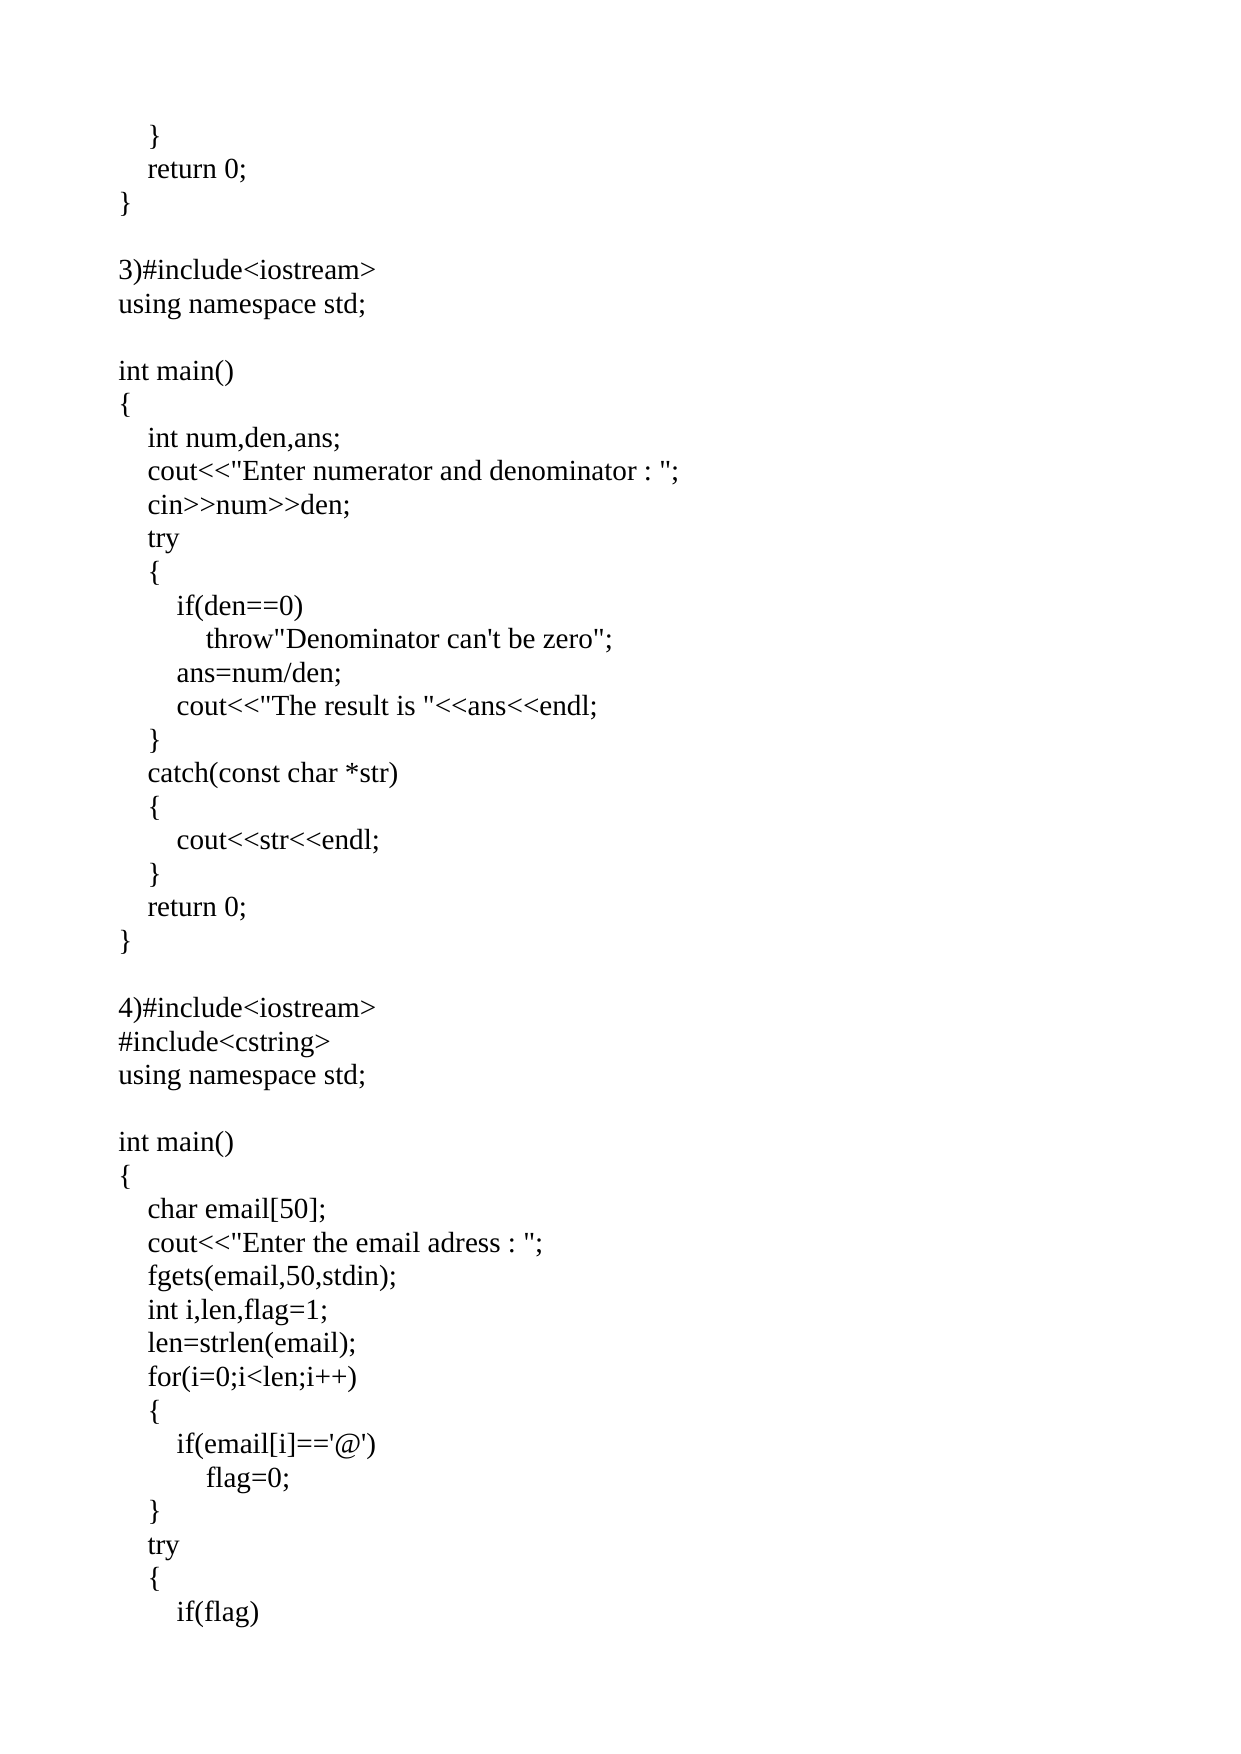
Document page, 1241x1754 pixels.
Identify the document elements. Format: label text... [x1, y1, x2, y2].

text if(email[i]=='@') [118, 1426, 1122, 1460]
text cout<<"The result is "<<ans<<endl; [118, 688, 1122, 722]
text { [118, 1393, 1122, 1426]
text int num,den,ans; [118, 420, 1122, 453]
text { [118, 554, 1122, 588]
text cout<<"Enter the email adress : "; [118, 1225, 1122, 1258]
text int main() [118, 353, 1122, 386]
text fgets(email,50,stdin); [118, 1258, 1122, 1292]
text throw"Denominator can't be zero"; [118, 621, 1122, 655]
text 3)#include<iostream> [118, 252, 1122, 286]
text { [118, 1158, 1122, 1191]
text if(den==0) [118, 588, 1122, 621]
text cin>>num>>den; [118, 487, 1122, 521]
text return 0; [118, 889, 1122, 923]
text { [118, 789, 1122, 822]
text try [118, 1527, 1122, 1560]
text cout<<"Enter numerator and denominator : "; [118, 453, 1122, 487]
text } [118, 185, 1122, 219]
text if(flag) [118, 1594, 1122, 1627]
text int main() [118, 1124, 1122, 1158]
text catch(const char *str) [118, 755, 1122, 789]
text } [118, 856, 1122, 889]
text return 0; [118, 152, 1122, 185]
text cout<<str<<endl; [118, 822, 1122, 856]
text int i,len,flag=1; [118, 1292, 1122, 1326]
text } [118, 1493, 1122, 1527]
text flag=0; [118, 1460, 1122, 1493]
text using namespace std; [118, 286, 1122, 319]
text 4)#include<iostream> [118, 990, 1122, 1024]
text #include<cstring> [118, 1024, 1122, 1057]
text ans=num/den; [118, 655, 1122, 688]
text try [118, 521, 1122, 554]
text } [118, 722, 1122, 755]
text for(i=0;i<len;i++) [118, 1359, 1122, 1393]
text using namespace std; [118, 1057, 1122, 1091]
text } [118, 923, 1122, 957]
text { [118, 1560, 1122, 1594]
text char email[50]; [118, 1191, 1122, 1225]
text } [118, 118, 1122, 152]
text { [118, 386, 1122, 420]
text len=strlen(email); [118, 1326, 1122, 1359]
